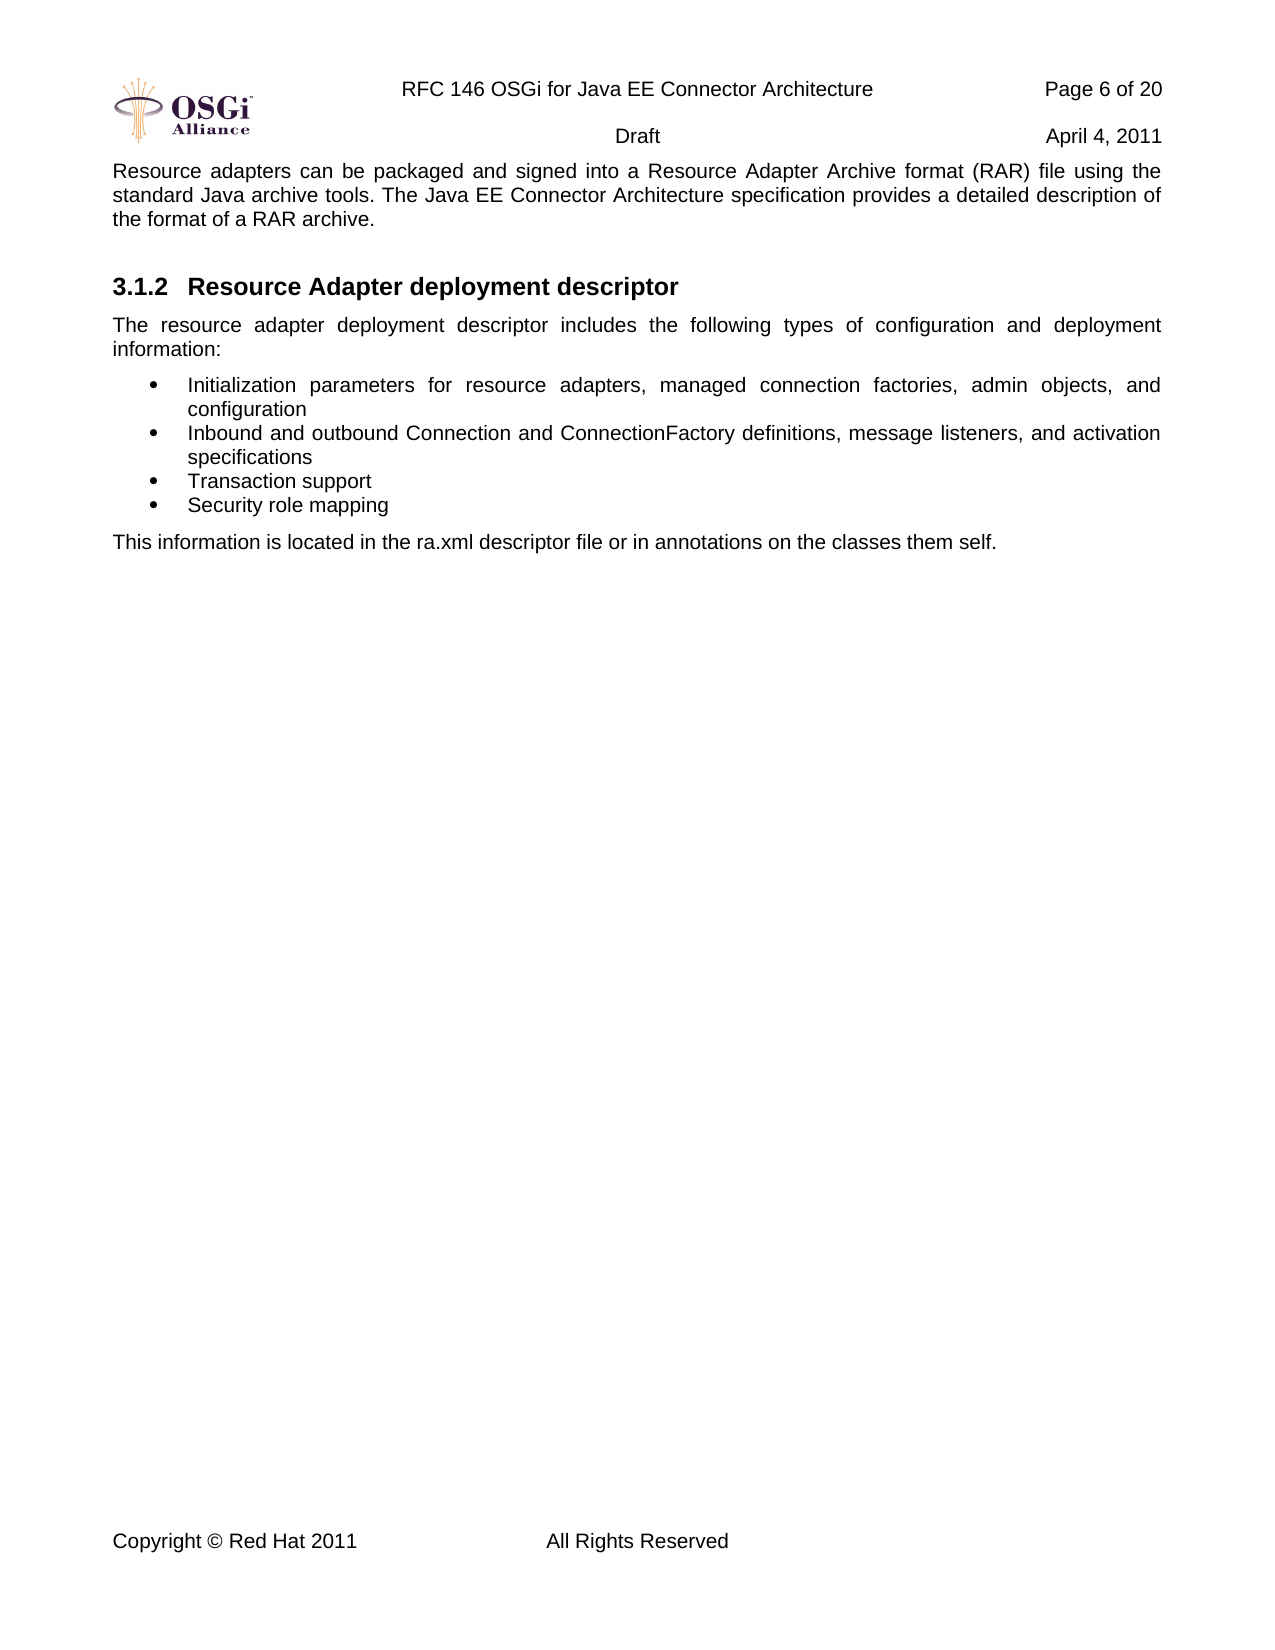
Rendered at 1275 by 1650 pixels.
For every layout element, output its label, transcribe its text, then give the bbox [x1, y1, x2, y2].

text The resource adapter deployment descriptor includes the following types of configuration and deployment information: [112, 313, 1162, 361]
list Security role mapping [150, 493, 1162, 517]
list Inbound and outbound Connection and ConnectionFactory definitions, message listeners, and activation specifications [150, 421, 1162, 469]
list Initialization parameters for resource adapters, managed connection factories, admin objects, and configuration [150, 373, 1162, 421]
text Resource adapters can be packaged and signed into a Resource Adapter Archive format (RAR) file using the standard Java archive tools. The Java EE Connector Architecture specification provides a detailed description of the format of a RAR archive. [112, 159, 1162, 231]
text This information is located in the ra.xml descriptor file or in annotations on the classes them self. [112, 530, 1162, 554]
picture [114, 78, 254, 143]
subtitle Resource Adapter deployment descriptor [112, 271, 1162, 300]
list Transaction support [150, 469, 1162, 493]
